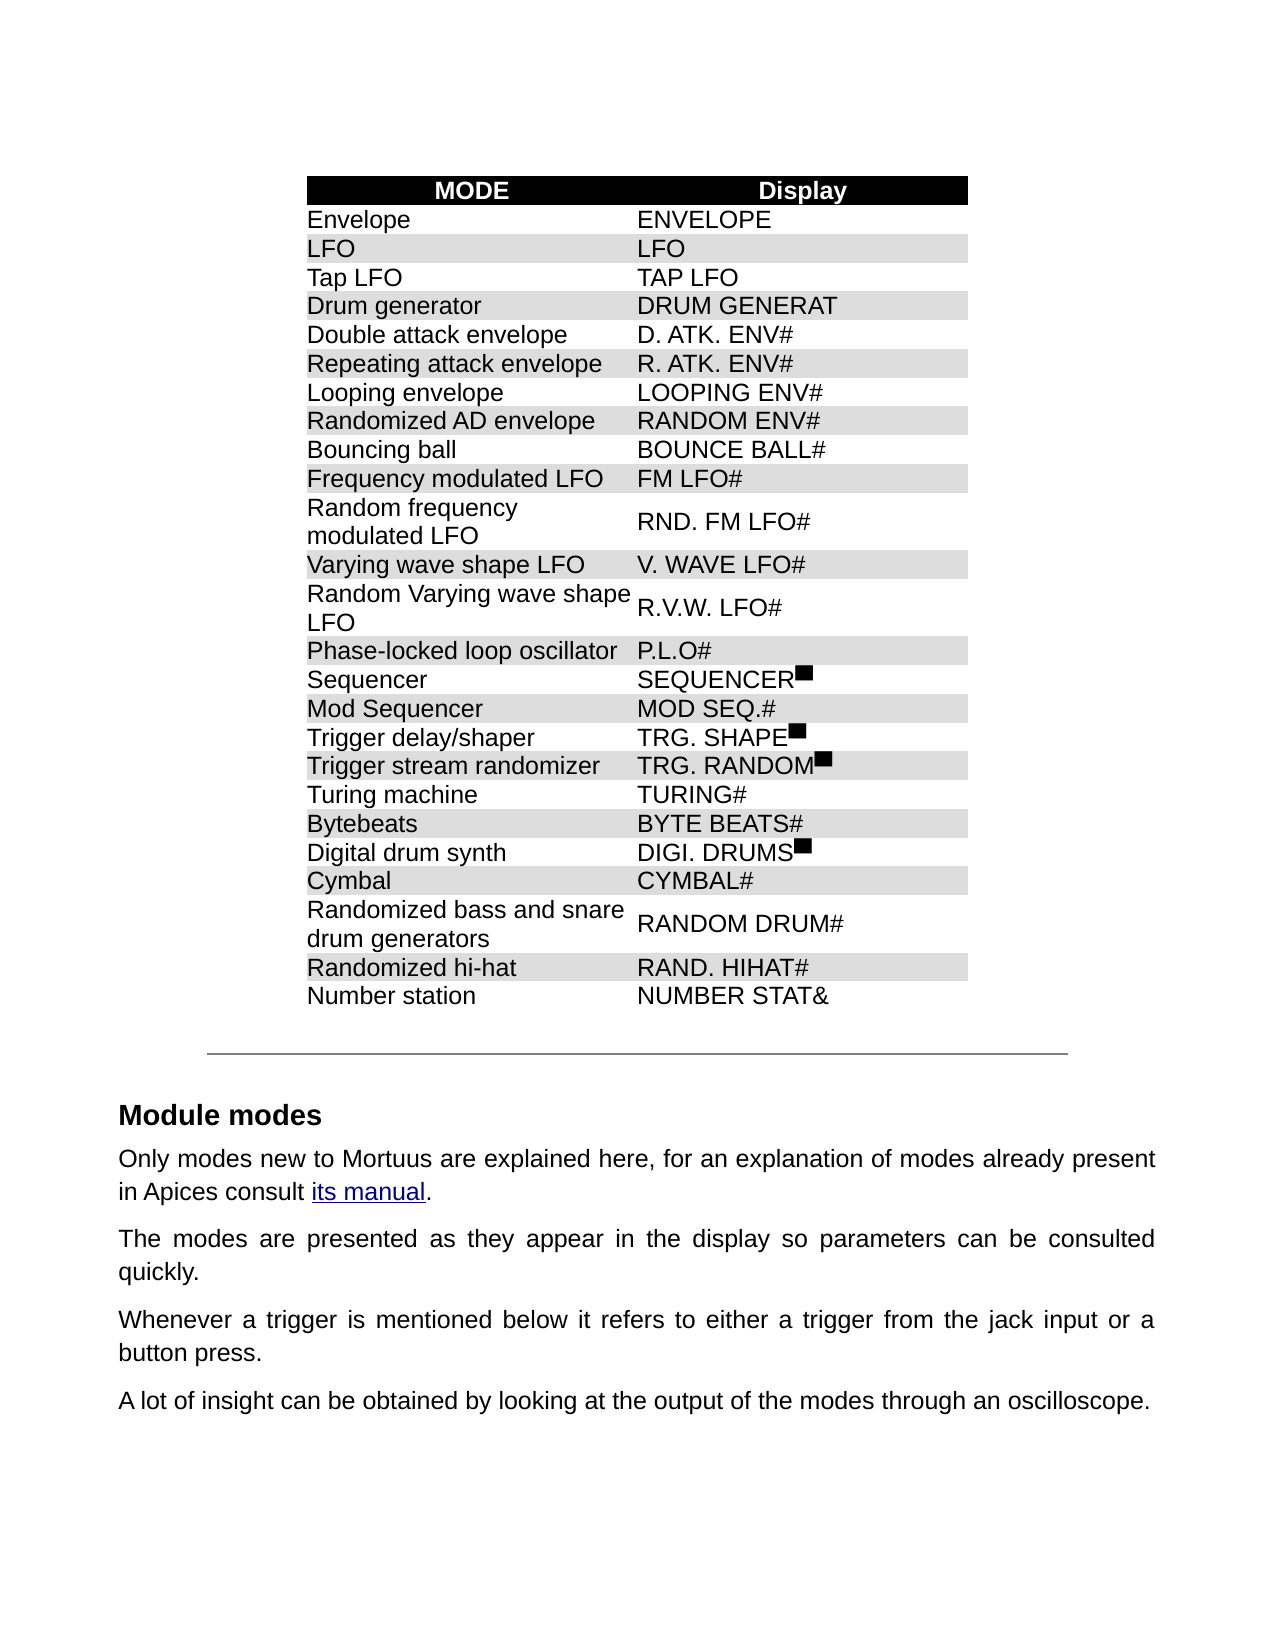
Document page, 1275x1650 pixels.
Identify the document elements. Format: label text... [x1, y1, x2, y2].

text Only modes new to Mortuus are explained here, for an explanation of modes already present in Apices consult its manual. [118, 1144, 1157, 1206]
text The modes are presented as they appear in the display so parameters can be consulted quickly. [118, 1224, 1157, 1286]
table_cell RANDOM DRUM# [637, 938, 968, 953]
subtitle Module modes [118, 1098, 1157, 1131]
table_cell R.V.W. LFO# [637, 579, 968, 593]
table_cell RANDOM DRUM# [637, 895, 968, 909]
text Whenever a trigger is mentioned below it refers to either a trigger from the jack input or a button press. [118, 1305, 1157, 1367]
table_cell R.V.W. LFO# [637, 622, 968, 636]
text A lot of insight can be obtained by looking at the output of the modes through an oscilloscope. [118, 1386, 1157, 1414]
table_cell RND. FM LFO# [637, 493, 968, 507]
table_cell RND. FM LFO# [637, 536, 968, 550]
